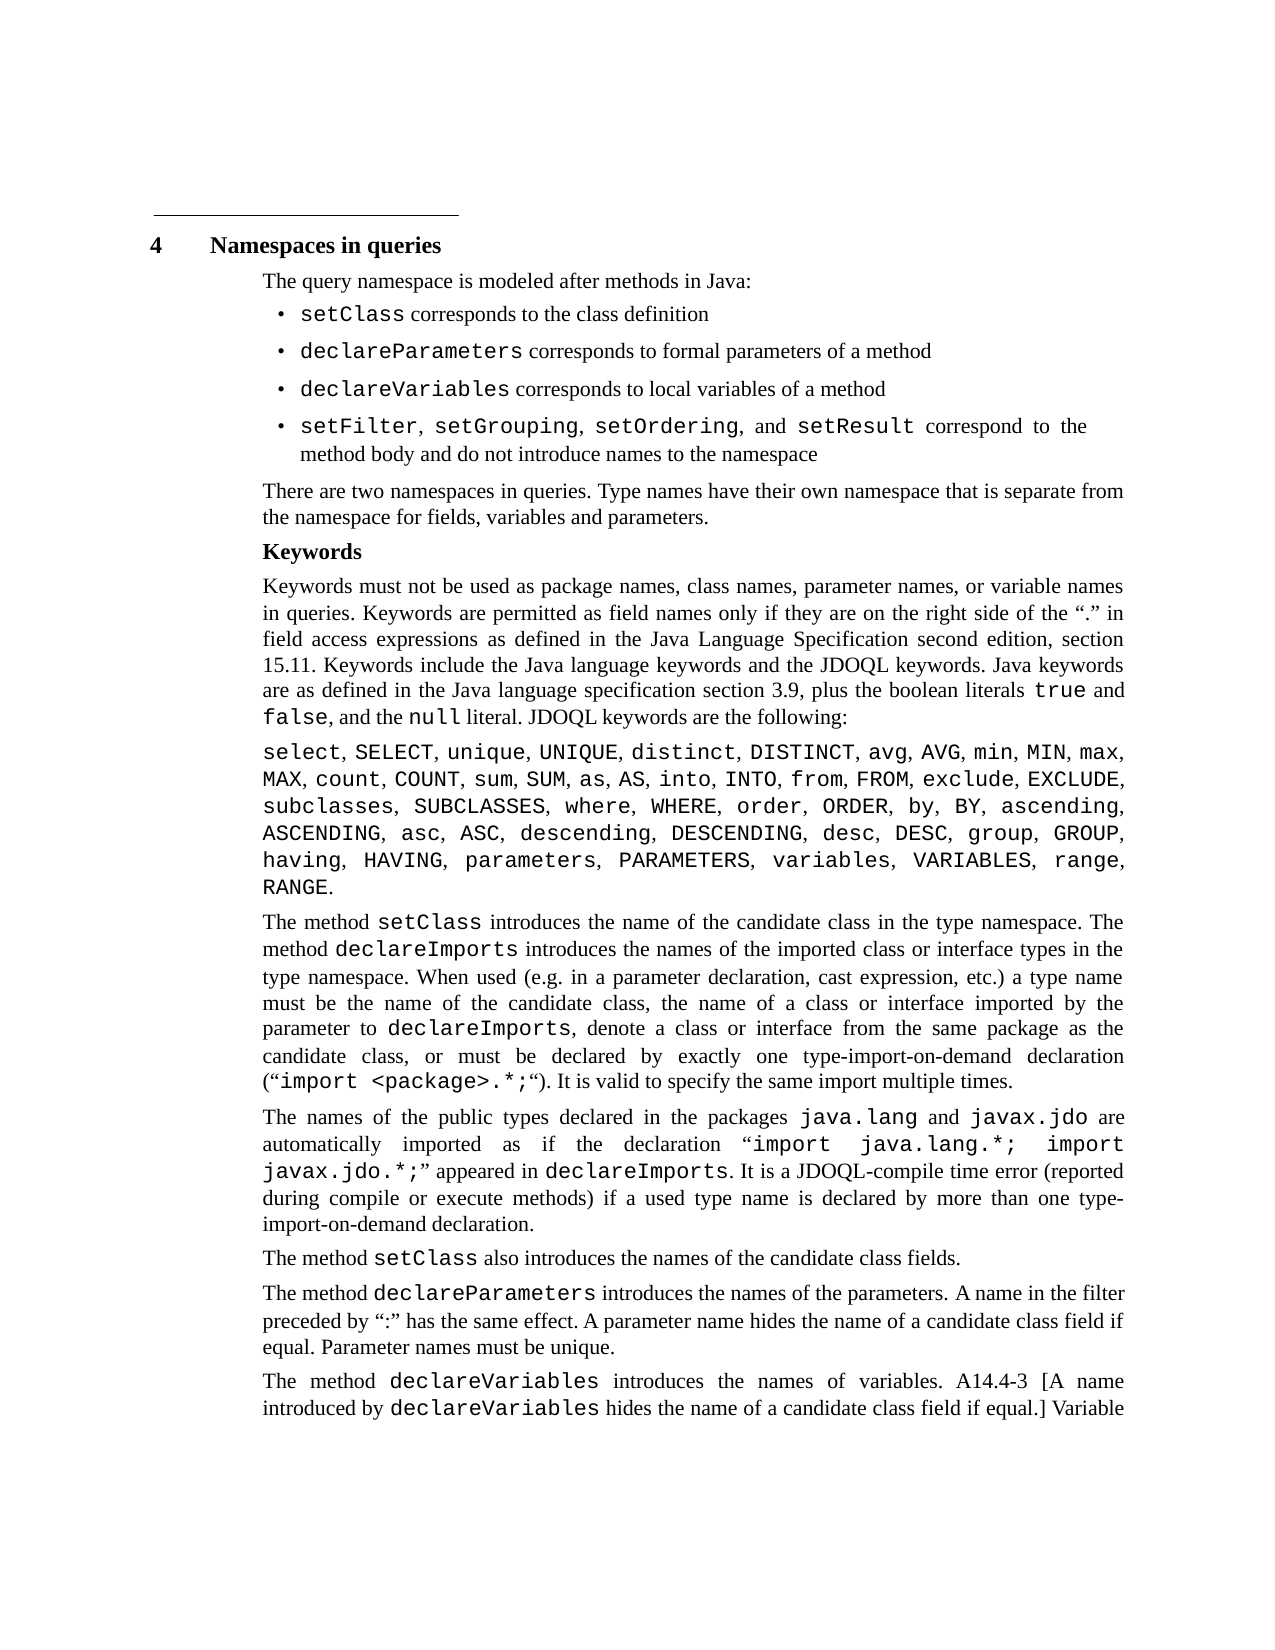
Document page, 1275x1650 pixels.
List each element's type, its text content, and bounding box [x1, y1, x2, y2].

text The method setClass also introduces the names of the candidate class fields. [262, 1245, 1125, 1272]
text • declareParameters corresponds to formal parameters of a method [277, 338, 1087, 366]
text A14.4-6 [Keywords must not be used as package names, class names, parameter names, or variable names in queries]. A14.4-7 [Keywords are permitted as field names only if they are on the right side of the “.” in field access expressions] as defined in the Java Language Specification second edition, section 15.11. Keywords include the Java language keywords and the JDOQL keywords. Java keywords are as defined in the Java language specification section 3.9, plus the boolean literals true and false, and the null literal. JDOQL keywords are the following: [262, 573, 1125, 731]
text The names of the public types declared in the packages java.lang and javax.jdo are automatically imported as if the declaration “import java.lang.*; import javax.jdo.*;” appeared in declareImports. It is a JDOQL-compile time error (reported during compile or execute methods) if a used type name is declared by more than one type-import-on-demand declaration. [262, 1104, 1125, 1237]
text The query namespace is modeled after methods in Java: [262, 267, 1125, 293]
text select, SELECT, unique, UNIQUE, distinct, DISTINCT, avg, AVG, min, MIN, max, MAX, count, COUNT, sum, SUM, as, AS, into, INTO, from, FROM, exclude, EXCLUDE, subclasses, SUBCLASSES, where, WHERE, order, ORDER, by, BY, ascending, ASCENDING, asc, ASC, descending, DESCENDING, desc, DESC, group, GROUP, having, HAVING, parameters, PARAMETERS, variables, VARIABLES, range, RANGE. [262, 739, 1125, 901]
text The method setClass introduces the name of the candidate class in the type namespace. The method declareImports introduces the names of the imported class or interface types in the type namespace. When used (e.g. in a parameter declaration, cast expression, etc.) a type name must be the name of the candidate class, the name of a class or interface imported by the parameter to declareImports, denote a class or interface from the same package as the candidate class, or must be declared by exactly one type-import-on-demand declaration (“import <package>.*;“). A14.4-5 [It is valid to specify the same import multiple times.] [262, 909, 1125, 1095]
text • setClass corresponds to the class definition [277, 301, 1087, 328]
text The method declareParameters introduces the names of the parameters. A14.4-2 [A name in the filter preceded by “:” has the same effect. A parameter name hides the name of a candidate class field if equal.] Parameter names must be unique. [262, 1280, 1125, 1359]
text • setFilter, setGrouping, setOrdering, and setResult correspond to the method body and do not introduce names to the namespace [277, 413, 1087, 466]
text • declareVariables corresponds to local variables of a method [277, 376, 1087, 403]
subtitle Namespaces in queries [150, 231, 1125, 258]
text There are two namespaces in queries. A14.4-1 [Type names have their own namespace that is separate from the namespace for fields, variables and parameters.] [262, 477, 1125, 529]
text The method declareVariables introduces the names of variables. A14.4-3 [A name introduced by declareVariables hides the name of a candidate class field if equal.] Variable [262, 1368, 1125, 1422]
subtitle Keywords [150, 537, 1125, 564]
